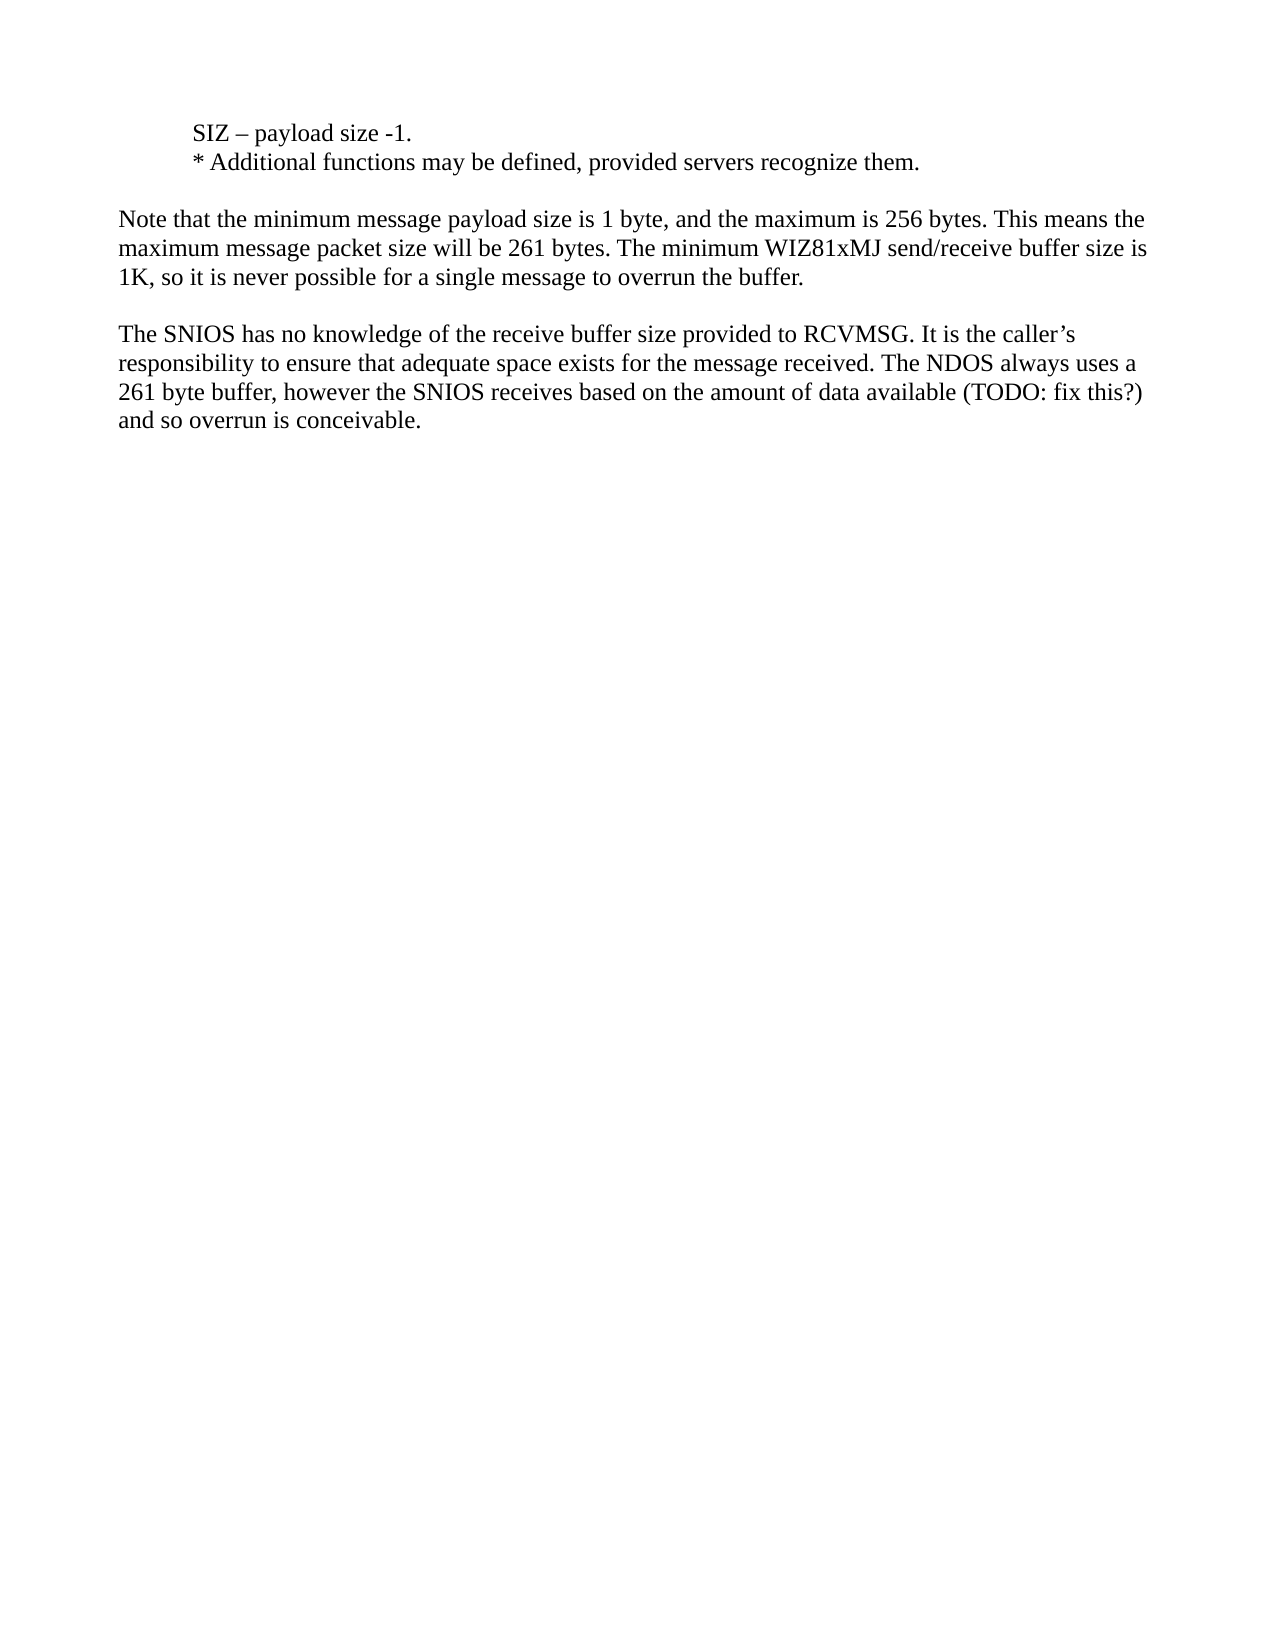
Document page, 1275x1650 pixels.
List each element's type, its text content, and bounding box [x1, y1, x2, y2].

text SIZ – payload size -1. [192, 118, 1157, 147]
text Note that the minimum message payload size is 1 byte, and the maximum is 256 bytes. This means the maximum message packet size will be 261 bytes. The minimum WIZ81xMJ send/receive buffer size is 1K, so it is never possible for a single message to overrun the buffer. [118, 204, 1157, 291]
text The SNIOS has no knowledge of the receive buffer size provided to RCVMSG. It is the caller’s responsibility to ensure that adequate space exists for the message received. The NDOS always uses a 261 byte buffer, however the SNIOS receives based on the amount of data available (TODO: fix this?) and so overrun is conceivable. [118, 319, 1157, 434]
text * Additional functions may be defined, provided servers recognize them. [192, 147, 1157, 176]
